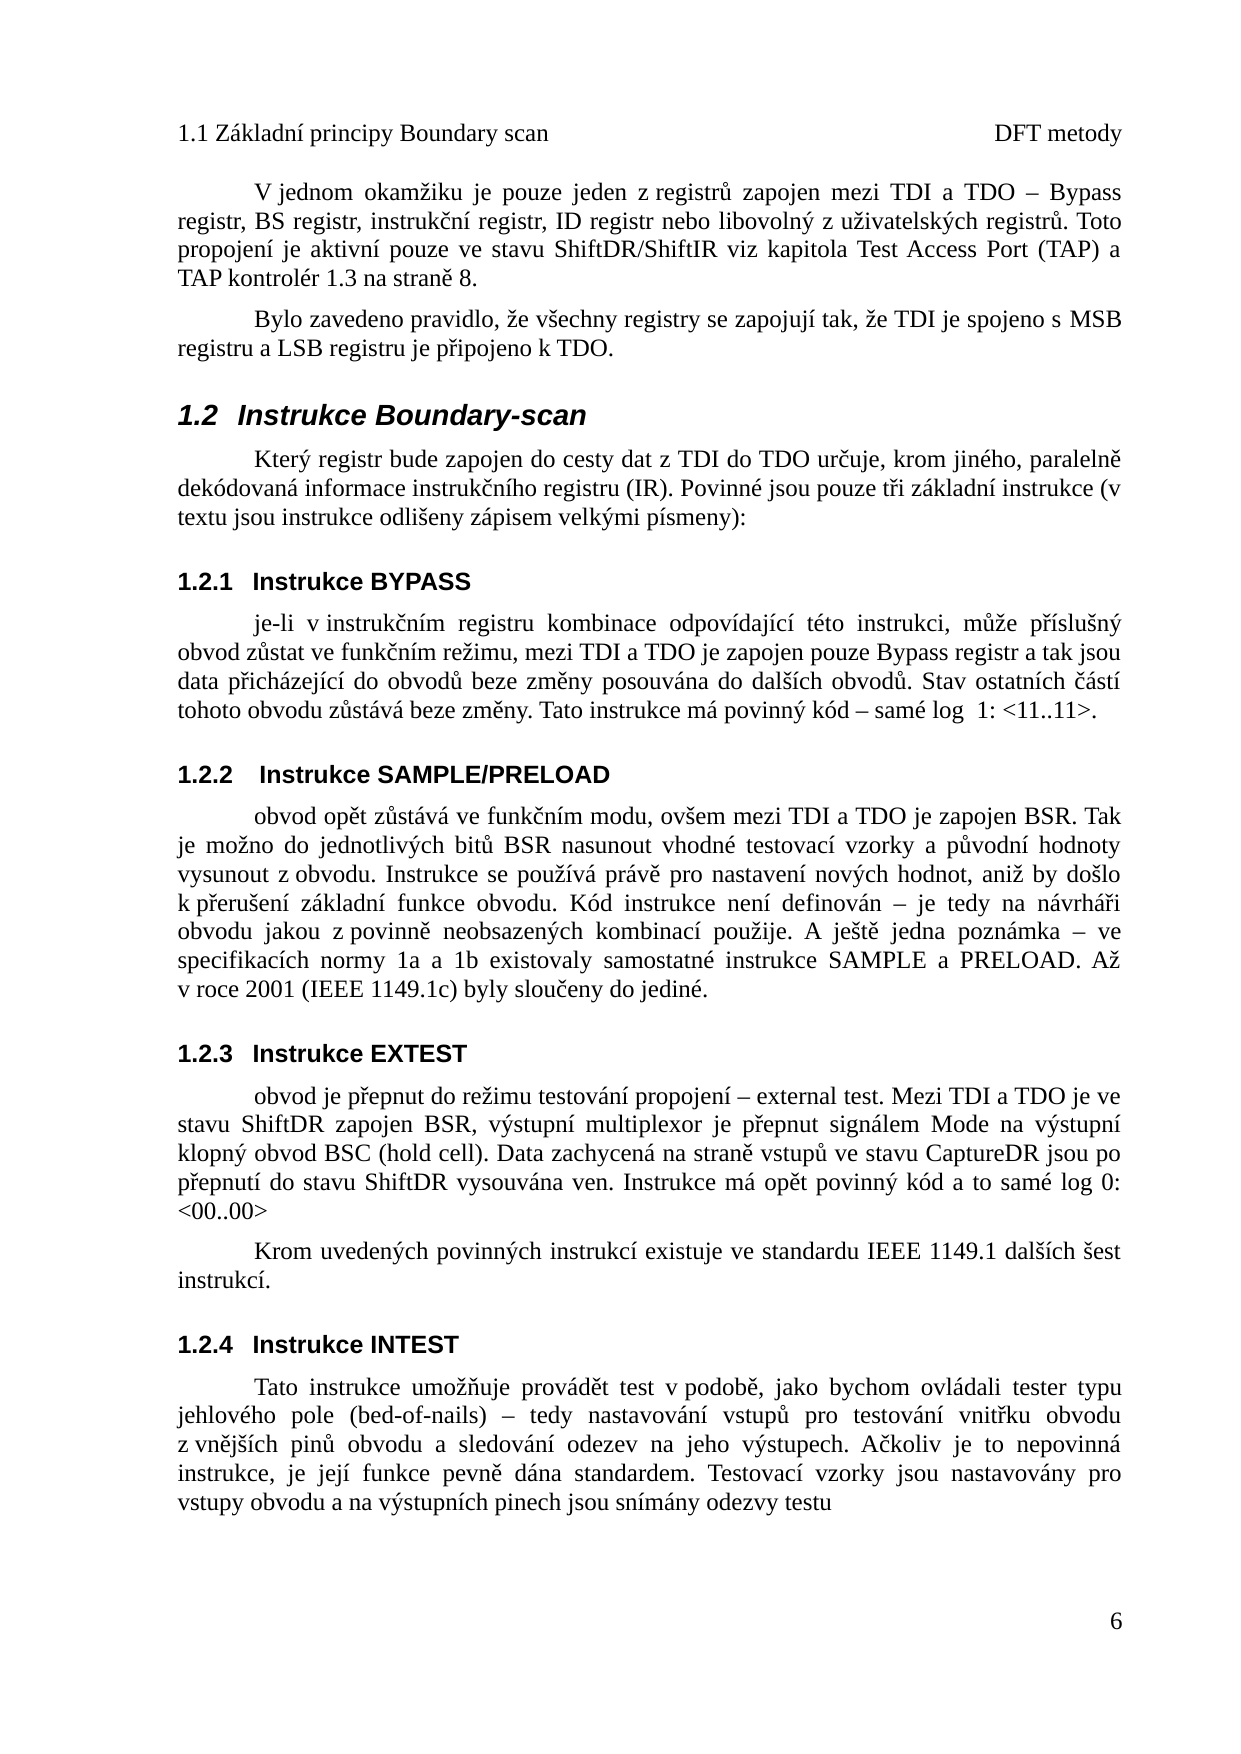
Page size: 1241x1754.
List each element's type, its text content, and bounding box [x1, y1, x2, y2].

subtitle Instrukce EXTEST [177, 1039, 1122, 1068]
subtitle Instrukce BYPASS [177, 567, 1122, 596]
subtitle Instrukce SAMPLE/PRELOAD [177, 760, 1122, 789]
text obvod je přepnut do režimu testování propojení – external test. Mezi TDI a TDO je ve stavu ShiftDR zapojen BSR, výstupní multiplexor je přepnut signálem Mode na výstupní klopný obvod BSC (hold cell). Data zachycená na straně vstupů ve stavu CaptureDR jsou po přepnutí do stavu ShiftDR vysouvána ven. Instrukce má opět povinný kód a to samé log 0: <00..00> [177, 1081, 1122, 1224]
subtitle Instrukce Boundary-scan [177, 398, 1122, 432]
text Krom uvedených povinných instrukcí existuje ve standardu IEEE 1149.1 dalších šest instrukcí. [177, 1236, 1122, 1294]
text V jednom okamžiku je pouze jeden z registrů zapojen mezi TDI a TDO – Bypass registr, BS registr, instrukční registr, ID registr nebo libovolný z uživatelských registrů. Toto propojení je aktivní pouze ve stavu ShiftDR/ShiftIR viz kapitola Test Access Port (TAP) a TAP kontrolér 1.3 na straně 7. [177, 177, 1122, 292]
text Bylo zavedeno pravidlo, že všechny registry se zapojují tak, že TDI je spojeno s MSB registru a LSB registru je připojeno k TDO. [177, 304, 1122, 361]
text Tato instrukce umožňuje provádět test v podobě, jako bychom ovládali tester typu jehlového pole (bed-of-nails) – tedy nastavování vstupů pro testování vnitřku obvodu z vnějších pinů obvodu a sledování odezev na jeho výstupech. Ačkoliv je to nepovinná instrukce, je její funkce pevně dána standardem. Testovací vzorky jsou nastavovány pro vstupy obvodu a na výstupních pinech jsou snímány odezvy testu [177, 1372, 1122, 1516]
text je-li v instrukčním registru kombinace odpovídající této instrukci, může příslušný obvod zůstat ve funkčním režimu, mezi TDI a TDO je zapojen pouze Bypass registr a tak jsou data přicházející do obvodů beze změny posouvána do dalších obvodů. Stav ostatních částí tohoto obvodu zůstává beze změny. Tato instrukce má povinný kód – samé log 1: <11..11>. [177, 608, 1122, 723]
subtitle Instrukce INTEST [177, 1331, 1122, 1359]
text obvod opět zůstává ve funkčním modu, ovšem mezi TDI a TDO je zapojen BSR. Tak je možno do jednotlivých bitů BSR nasunout vhodné testovací vzorky a původní hodnoty vysunout z obvodu. Instrukce se používá právě pro nastavení nových hodnot, aniž by došlo k přerušení základní funkce obvodu. Kód instrukce není definován – je tedy na návrháři obvodu jakou z povinně neobsazených kombinací použije. A ještě jedna poznámka – ve specifikacích normy 1a a 1b existovaly samostatné instrukce SAMPLE a PRELOAD. Až v roce 2001 (IEEE 1149.1c) byly sloučeny do jediné. [177, 801, 1122, 1003]
text Který registr bude zapojen do cesty dat z TDI do TDO určuje, krom jiného, paralelně dekódovaná informace instrukčního registru (IR). Povinné jsou pouze tři základní instrukce (v textu jsou instrukce odlišeny zápisem velkými písmeny): [177, 444, 1122, 530]
